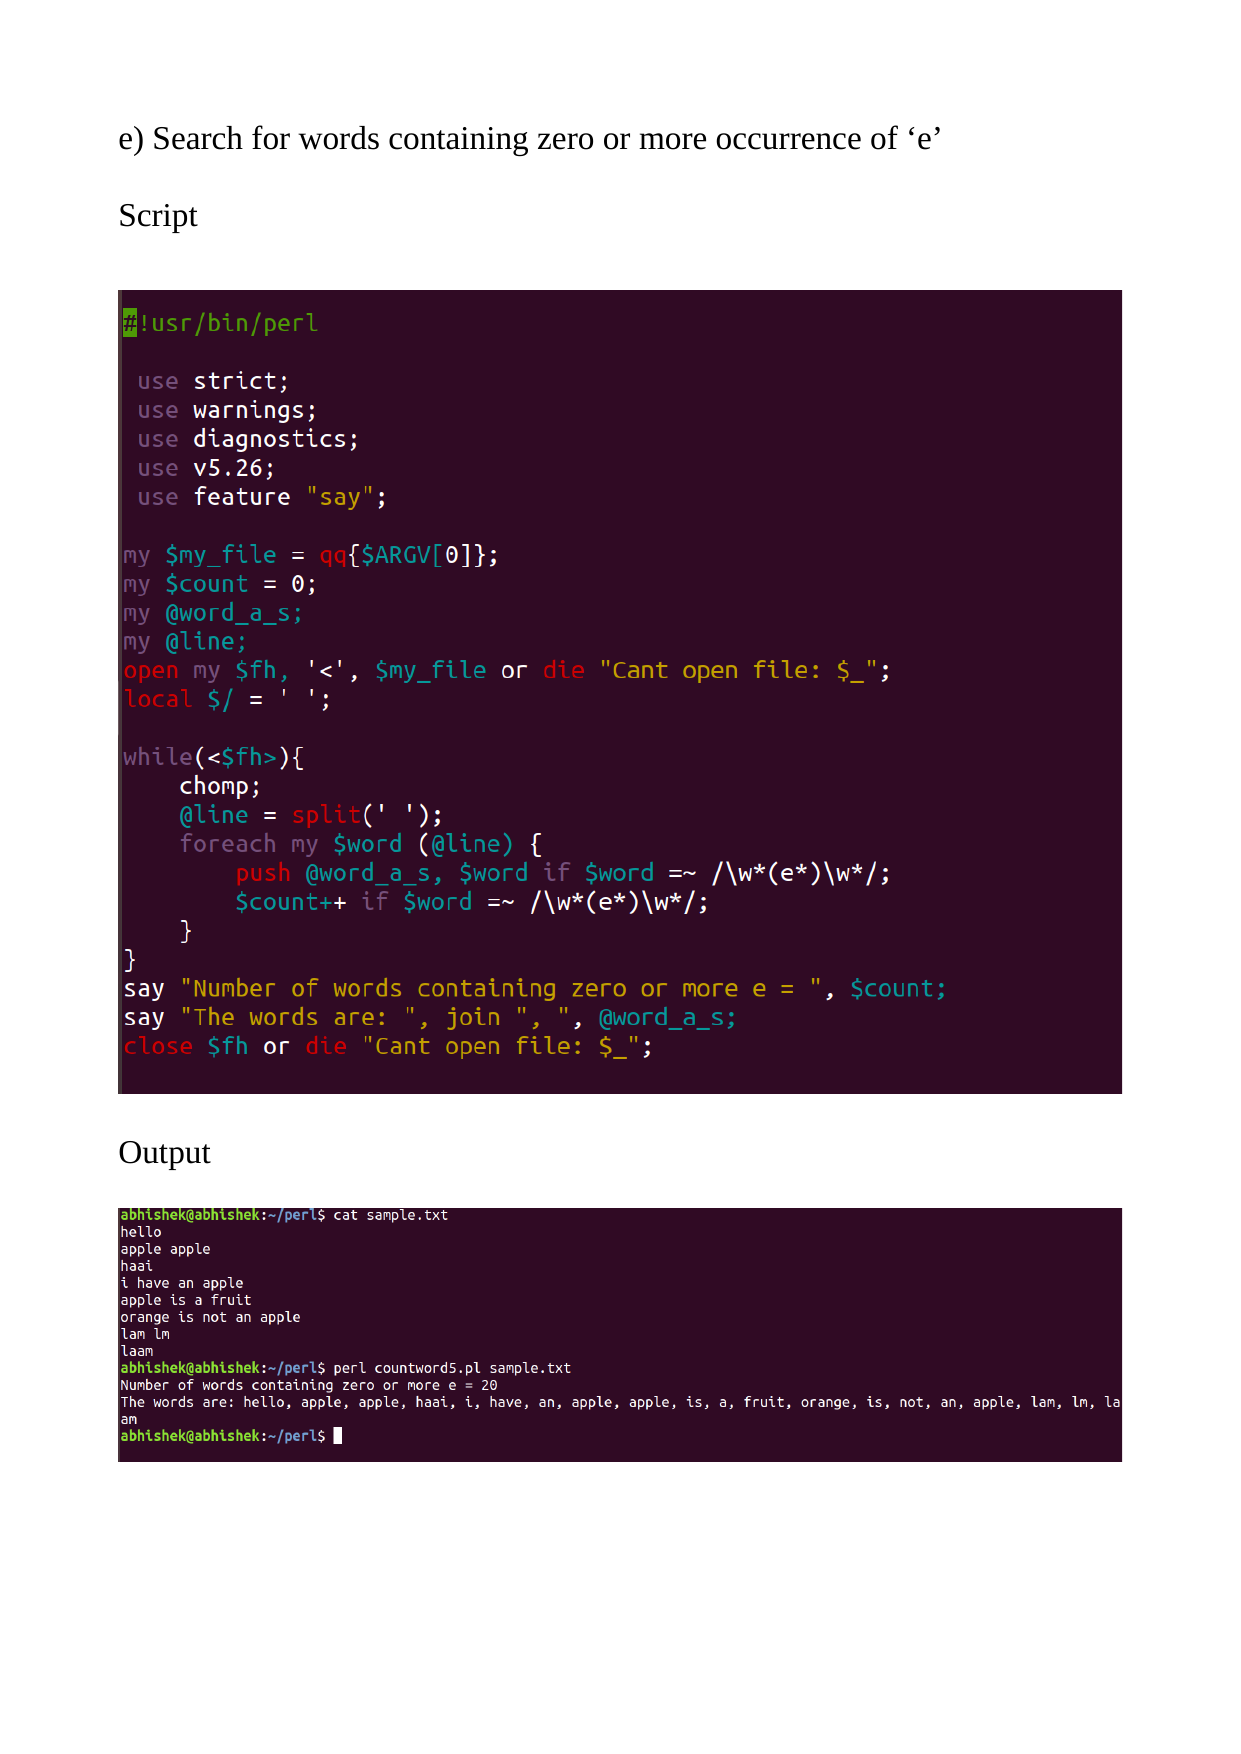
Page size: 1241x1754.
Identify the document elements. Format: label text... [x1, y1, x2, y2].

text Script [118, 195, 1122, 233]
picture [118, 290, 1123, 1094]
text Output [118, 1132, 1122, 1170]
text e) Search for words containing zero or more occurrence of ‘e’ [118, 118, 1122, 156]
picture [118, 1208, 1123, 1462]
